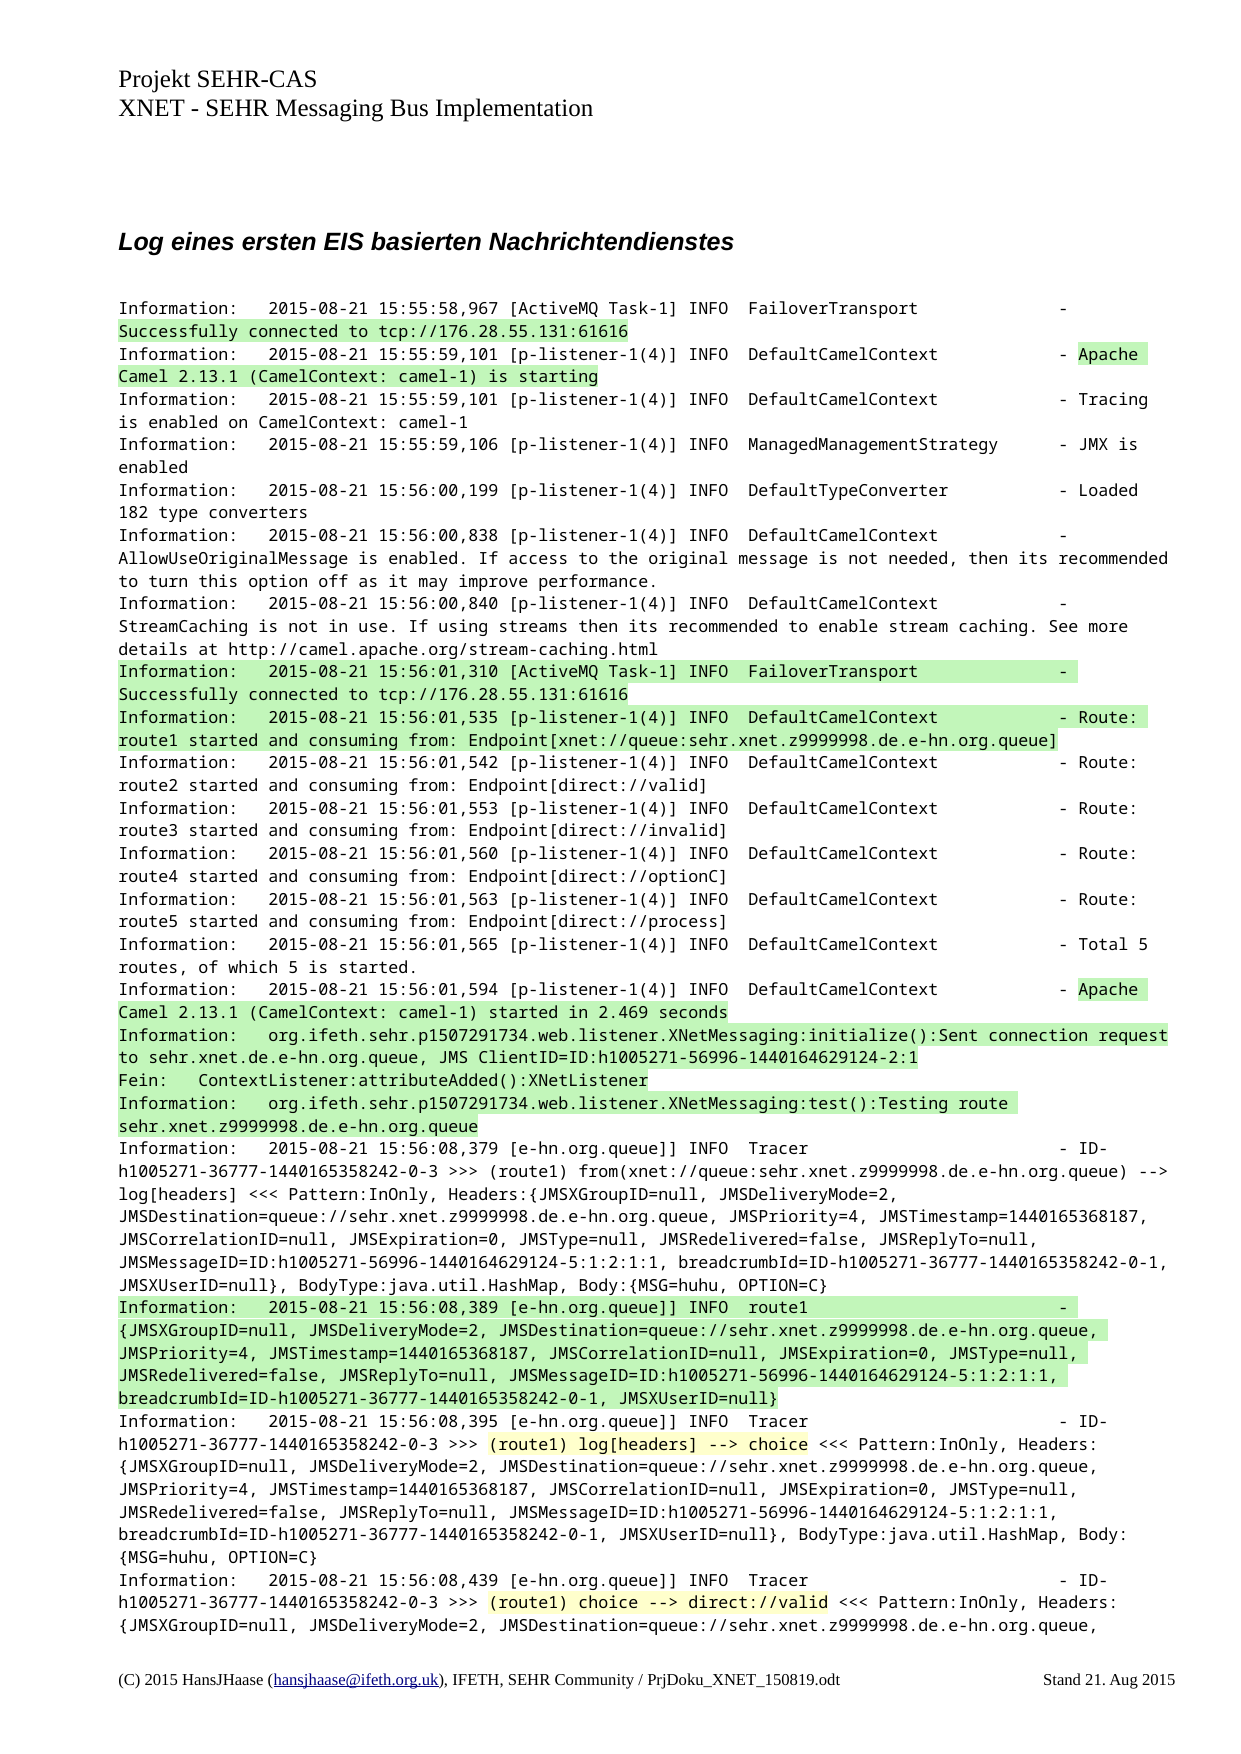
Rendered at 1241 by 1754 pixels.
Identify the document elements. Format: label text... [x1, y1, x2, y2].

text Information: org.ifeth.sehr.p1507291734.web.listener.XNetMessaging:test():Testing route sehr.xnet.z9999998.de.e-hn.org.queue [118, 1091, 1175, 1137]
text Information: 2015-08-21 15:56:01,535 [p-listener-1(4)] INFO DefaultCamelContext - Route: route1 started and consuming from: Endpoint[xnet://queue:sehr.xnet.z9999998.de.e-hn.org.queue] [118, 705, 1175, 751]
text Information: org.ifeth.sehr.p1507291734.web.listener.XNetMessaging:initialize():Sent connection request to sehr.xnet.de.e-hn.org.queue, JMS ClientID=ID:h1005271-56996-1440164629124-2:1 [118, 1023, 1175, 1069]
text Information: 2015-08-21 15:56:01,553 [p-listener-1(4)] INFO DefaultCamelContext - Route: route3 started and consuming from: Endpoint[direct://invalid] [118, 796, 1175, 842]
text Information: 2015-08-21 15:56:08,439 [e-hn.org.queue]] INFO Tracer - ID-h1005271-36777-1440165358242-0-3 >>> (route1) choice --> direct://valid <<< Pattern:InOnly, Headers:{JMSXGroupID=null, JMSDeliveryMode=2, JMSDestination=queue://sehr.xnet.z9999998.de.e-hn.org.queue, [118, 1568, 1175, 1636]
text Information: 2015-08-21 15:56:08,389 [e-hn.org.queue]] INFO route1 - {JMSXGroupID=null, JMSDeliveryMode=2, JMSDestination=queue://sehr.xnet.z9999998.de.e-hn.org.queue, JMSPriority=4, JMSTimestamp=1440165368187, JMSCorrelationID=null, JMSExpiration=0, JMSType=null, JMSRedelivered=false, JMSReplyTo=null, JMSMessageID=ID:h1005271-56996-1440164629124-5:1:2:1:1, breadcrumbId=ID-h1005271-36777-1440165358242-0-1, JMSXUserID=null} [118, 1296, 1175, 1409]
text Information: 2015-08-21 15:56:01,594 [p-listener-1(4)] INFO DefaultCamelContext - Apache Camel 2.13.1 (CamelContext: camel-1) started in 2.469 seconds [118, 978, 1175, 1023]
text Information: 2015-08-21 15:56:00,838 [p-listener-1(4)] INFO DefaultCamelContext - AllowUseOriginalMessage is enabled. If access to the original message is not needed, then its recommended to turn this option off as it may improve performance. [118, 524, 1175, 592]
text Information: 2015-08-21 15:56:01,542 [p-listener-1(4)] INFO DefaultCamelContext - Route: route2 started and consuming from: Endpoint[direct://valid] [118, 751, 1175, 796]
text Information: 2015-08-21 15:56:01,310 [ActiveMQ Task-1] INFO FailoverTransport - Successfully connected to tcp://176.28.55.131:61616 [118, 660, 1175, 705]
subtitle Log eines ersten EIS basierten Nachrichtendienstes [118, 227, 1175, 255]
text Information: 2015-08-21 15:56:00,199 [p-listener-1(4)] INFO DefaultTypeConverter - Loaded 182 type converters [118, 478, 1175, 524]
text Information: 2015-08-21 15:55:58,967 [ActiveMQ Task-1] INFO FailoverTransport - Successfully connected to tcp://176.28.55.131:61616 [118, 297, 1175, 342]
text Information: 2015-08-21 15:55:59,106 [p-listener-1(4)] INFO ManagedManagementStrategy - JMX is enabled [118, 433, 1175, 478]
text Information: 2015-08-21 15:56:01,563 [p-listener-1(4)] INFO DefaultCamelContext - Route: route5 started and consuming from: Endpoint[direct://process] [118, 887, 1175, 932]
text Information: 2015-08-21 15:56:08,395 [e-hn.org.queue]] INFO Tracer - ID-h1005271-36777-1440165358242-0-3 >>> (route1) log[headers] --> choice <<< Pattern:InOnly, Headers:{JMSXGroupID=null, JMSDeliveryMode=2, JMSDestination=queue://sehr.xnet.z9999998.de.e-hn.org.queue, JMSPriority=4, JMSTimestamp=1440165368187, JMSCorrelationID=null, JMSExpiration=0, JMSType=null, JMSRedelivered=false, JMSReplyTo=null, JMSMessageID=ID:h1005271-56996-1440164629124-5:1:2:1:1, breadcrumbId=ID-h1005271-36777-1440165358242-0-1, JMSXUserID=null}, BodyType:java.util.HashMap, Body:{MSG=huhu, OPTION=C} [118, 1409, 1175, 1568]
text Information: 2015-08-21 15:56:01,565 [p-listener-1(4)] INFO DefaultCamelContext - Total 5 routes, of which 5 is started. [118, 932, 1175, 978]
text Information: 2015-08-21 15:55:59,101 [p-listener-1(4)] INFO DefaultCamelContext - Apache Camel 2.13.1 (CamelContext: camel-1) is starting [118, 342, 1175, 387]
text Fein: ContextListener:attributeAdded():XNetListener [118, 1069, 1175, 1091]
text Information: 2015-08-21 15:56:08,379 [e-hn.org.queue]] INFO Tracer - ID-h1005271-36777-1440165358242-0-3 >>> (route1) from(xnet://queue:sehr.xnet.z9999998.de.e-hn.org.queue) --> log[headers] <<< Pattern:InOnly, Headers:{JMSXGroupID=null, JMSDeliveryMode=2, JMSDestination=queue://sehr.xnet.z9999998.de.e-hn.org.queue, JMSPriority=4, JMSTimestamp=1440165368187, JMSCorrelationID=null, JMSExpiration=0, JMSType=null, JMSRedelivered=false, JMSReplyTo=null, JMSMessageID=ID:h1005271-56996-1440164629124-5:1:2:1:1, breadcrumbId=ID-h1005271-36777-1440165358242-0-1, JMSXUserID=null}, BodyType:java.util.HashMap, Body:{MSG=huhu, OPTION=C} [118, 1137, 1175, 1296]
text Information: 2015-08-21 15:56:01,560 [p-listener-1(4)] INFO DefaultCamelContext - Route: route4 started and consuming from: Endpoint[direct://optionC] [118, 842, 1175, 887]
text Information: 2015-08-21 15:56:00,840 [p-listener-1(4)] INFO DefaultCamelContext - StreamCaching is not in use. If using streams then its recommended to enable stream caching. See more details at http://camel.apache.org/stream-caching.html [118, 592, 1175, 660]
text Information: 2015-08-21 15:55:59,101 [p-listener-1(4)] INFO DefaultCamelContext - Tracing is enabled on CamelContext: camel-1 [118, 387, 1175, 433]
